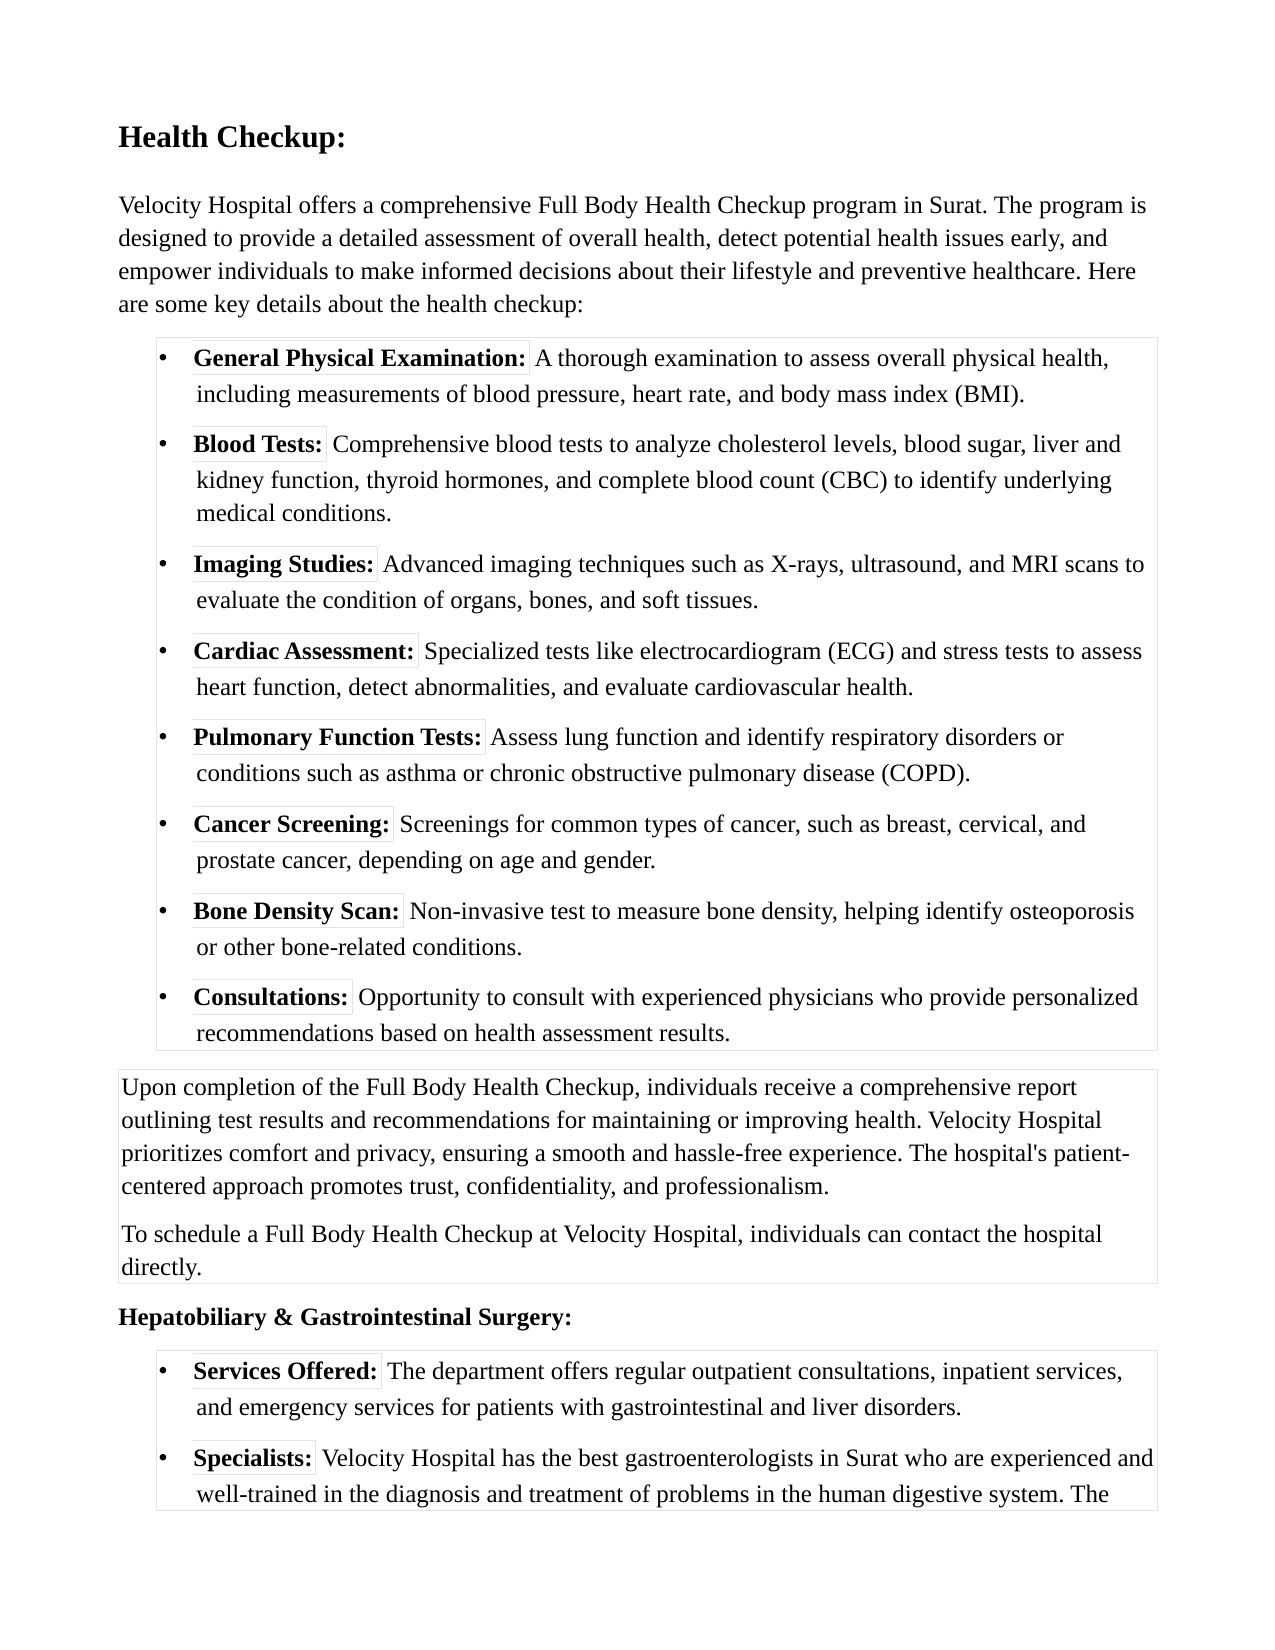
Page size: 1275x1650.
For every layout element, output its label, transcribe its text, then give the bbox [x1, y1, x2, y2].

text Hepatobiliary & Gastrointestinal Surgery: [118, 1302, 1157, 1331]
list Services Offered: The department offers regular outpatient consultations, inpatient services, and emergency services for patients with gastrointestinal and liver disorders. [157, 1351, 1157, 1421]
text Health Checkup: [118, 118, 1157, 154]
list Cancer Screening: Screenings for common types of cancer, such as breast, cervical, and prostate cancer, depending on age and gender. [157, 803, 1157, 874]
list Cardiac Assessment: Specialized tests like electrocardiogram (ECG) and stress tests to assess heart function, detect abnormalities, and evaluate cardiovascular health. [157, 630, 1157, 701]
text Upon completion of the Full Body Health Checkup, individuals receive a comprehensive report outlining test results and recommendations for maintaining or improving health. Velocity Hospital prioritizes comfort and privacy, ensuring a smooth and hassle-free experience. The hospital's patient-centered approach promotes trust, confidentiality, and professionalism. [119, 1070, 1157, 1200]
list Imaging Studies: Advanced imaging techniques such as X-rays, ultrasound, and MRI scans to evaluate the condition of organs, bones, and soft tissues. [157, 543, 1157, 614]
text Velocity Hospital offers a comprehensive Full Body Health Checkup program in Surat. The program is designed to provide a detailed assessment of overall health, detect potential health issues early, and empower individuals to make informed decisions about their lifestyle and preventive healthcare. Here are some key details about the health checkup: [118, 190, 1157, 318]
list Pulmonary Function Tests: Assess lung function and identify respiratory disorders or conditions such as asthma or chronic obstructive pulmonary disease (COPD). [157, 716, 1157, 787]
list Blood Tests: Comprehensive blood tests to analyze cholesterol levels, blood sugar, liver and kidney function, thyroid hormones, and complete blood count (CBC) to identify underlying medical conditions. [157, 423, 1157, 527]
list Bone Density Scan: Non-invasive test to measure bone density, helping identify osteoporosis or other bone-related conditions. [157, 890, 1157, 961]
text To schedule a Full Body Health Checkup at Velocity Hospital, individuals can contact the hospital directly. [119, 1216, 1157, 1283]
list General Physical Examination: A thorough examination to assess overall physical health, including measurements of blood pressure, heart rate, and body mass index (BMI). [157, 338, 1157, 407]
list Consultations: Opportunity to consult with experienced physicians who provide personalized recommendations based on health assessment results. [157, 976, 1157, 1050]
list Specialists: Velocity Hospital has the best gastroenterologists in Surat who are experienced and well-trained in the diagnosis and treatment of problems in the human digestive system. The [157, 1437, 1157, 1510]
